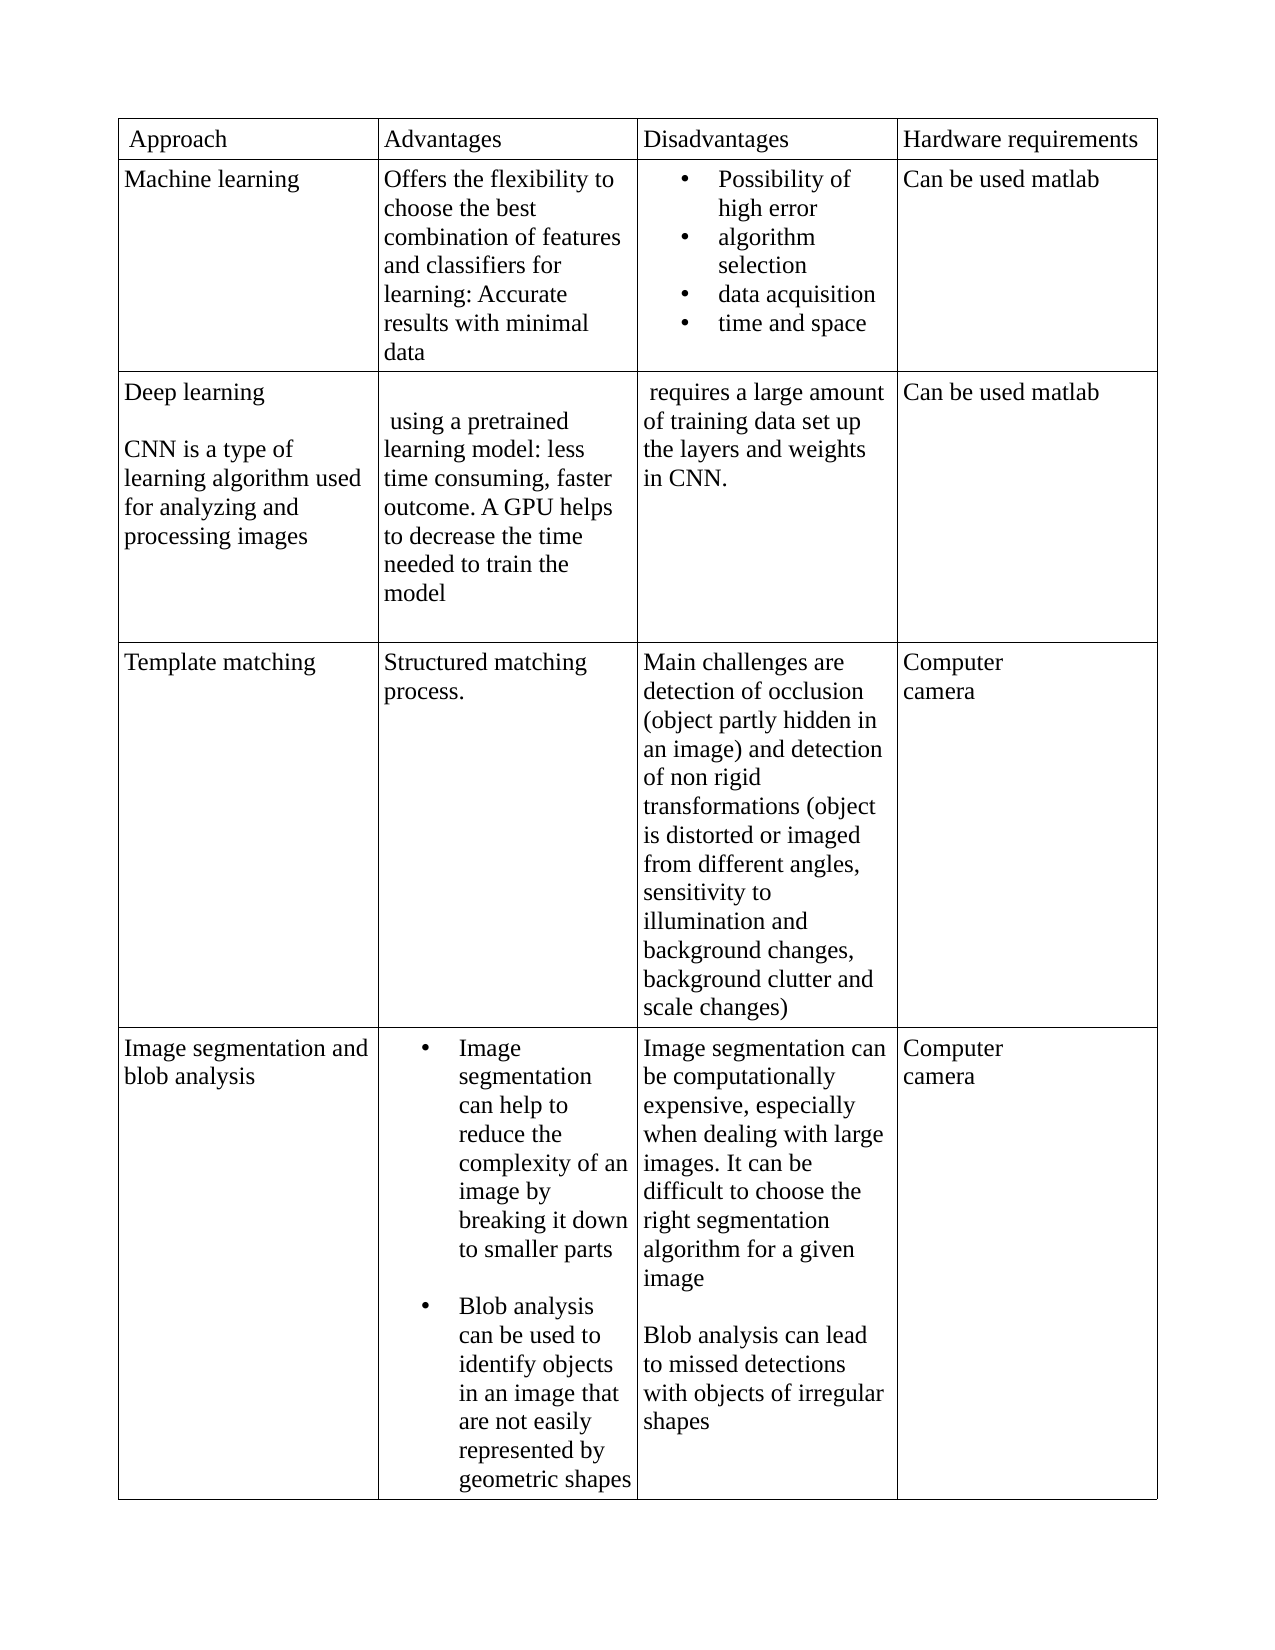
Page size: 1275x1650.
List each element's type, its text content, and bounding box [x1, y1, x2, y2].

table_header Hardware requirements [898, 119, 1157, 158]
table_cell Structured matching process. [379, 643, 637, 1027]
table_cell Template matching [119, 643, 378, 1027]
table_cell Main challenges are detection of occlusion (object partly hidden in an image) and detection of non rigid transformations (object is distorted or imaged from different angles, sensitivity to illumination and background changes, background clutter and scale changes) [638, 643, 897, 1027]
table_cell Computer camera [898, 1028, 1157, 1498]
table_cell Deep learning CNN is a type of learning algorithm used for analyzing and processing images [119, 372, 378, 642]
table_cell using a pretrained learning model: less time consuming, faster outcome. A GPU helps to decrease the time needed to train the model [379, 372, 637, 642]
table_cell Can be used matlab [898, 372, 1157, 642]
table_cell Offers the flexibility to choose the best combination of features and classifiers for learning: Accurate results with minimal data [379, 160, 637, 371]
table_cell Image segmentation can help to reduce the complexity of an image by breaking it down to smaller parts Blob analysis can be used to identify objects in an image that are not easily represented by geometric shapes [379, 1028, 637, 1498]
table_cell Image segmentation can be computationally expensive, especially when dealing with large images. It can be difficult to choose the right segmentation algorithm for a given image Blob analysis can lead to missed detections with objects of irregular shapes [638, 1028, 897, 1498]
table_cell requires a large amount of training data set up the layers and weights in CNN. [638, 372, 897, 642]
table_cell Computer camera [898, 643, 1157, 1027]
table_header Disadvantages [638, 119, 897, 158]
table_cell Machine learning [119, 160, 378, 371]
table_header Approach [119, 119, 378, 158]
table_cell Possibility of high error algorithm selection data acquisition time and space [638, 160, 897, 371]
table_header Advantages [379, 119, 637, 158]
table_cell Image segmentation and blob analysis [119, 1028, 378, 1498]
table_cell Can be used matlab [898, 160, 1157, 371]
